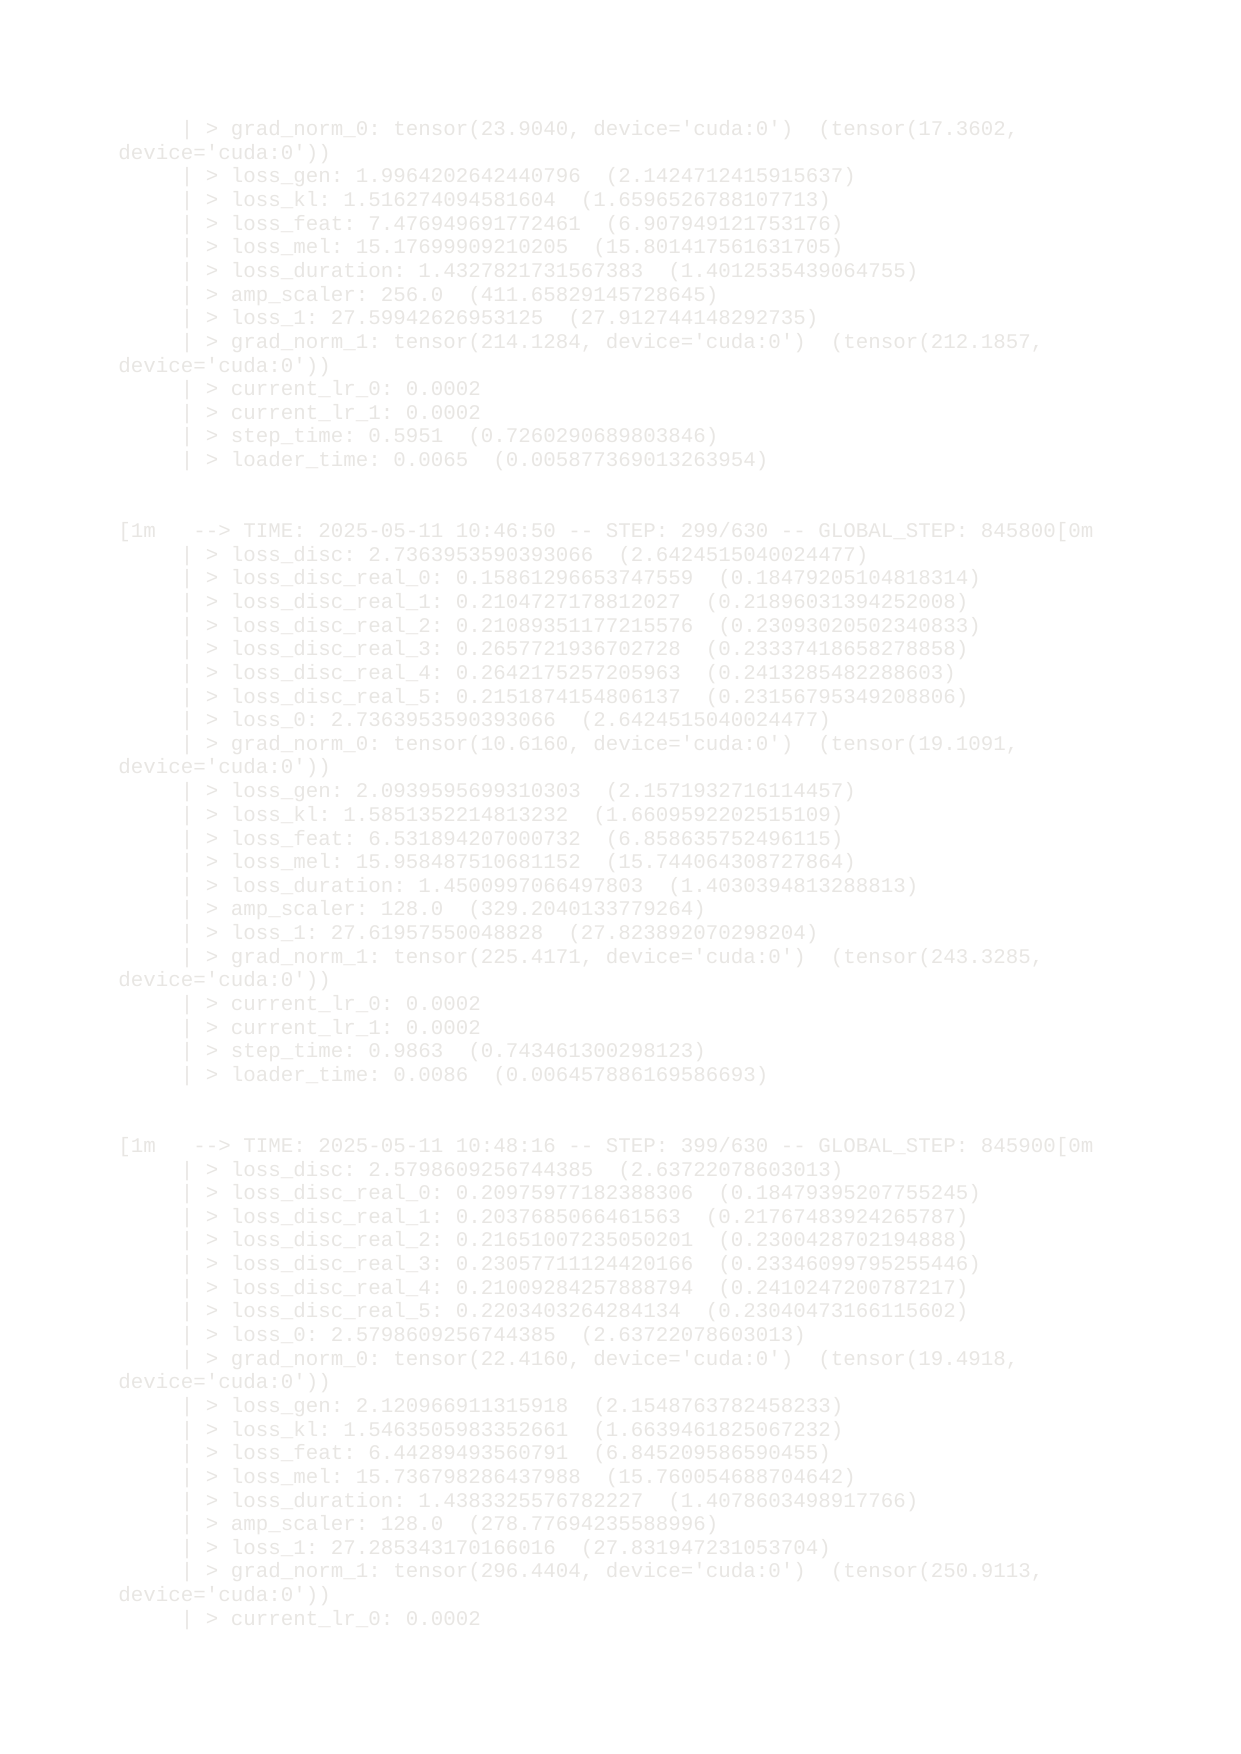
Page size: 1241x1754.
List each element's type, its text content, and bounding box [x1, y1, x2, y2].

text | > loss_disc_real_0: 0.15861296653747559 (0.18479205104818314) [118, 567, 1122, 591]
text | > grad_norm_0: tensor(22.4160, device='cuda:0') (tensor(19.4918, device='cuda:0')) [118, 1348, 1122, 1395]
text | > loss_disc_real_5: 0.2203403264284134 (0.23040473166115602) [118, 1300, 1122, 1324]
text | > loader_time: 0.0065 (0.005877369013263954) [118, 449, 1122, 473]
text | > step_time: 0.5951 (0.7260290689803846) [118, 426, 1122, 449]
text | > loss_1: 27.59942626953125 (27.912744148292735) [118, 307, 1122, 331]
text | > amp_scaler: 256.0 (411.65829145728645) [118, 284, 1122, 307]
text | > loss_1: 27.61957550048828 (27.823892070298204) [118, 922, 1122, 946]
text | > loss_kl: 1.5463505983352661 (1.6639461825067232) [118, 1419, 1122, 1442]
text | > loss_feat: 6.44289493560791 (6.845209586590455) [118, 1442, 1122, 1466]
text | > loss_0: 2.7363953590393066 (2.6424515040024477) [118, 709, 1122, 733]
text | > current_lr_1: 0.0002 [118, 1017, 1122, 1040]
text | > current_lr_0: 0.0002 [118, 1608, 1122, 1631]
text | > amp_scaler: 128.0 (329.2040133779264) [118, 898, 1122, 922]
text [1m --> TIME: 2025-05-11 10:48:16 -- STEP: 399/630 -- GLOBAL_STEP: 845900[0m [118, 1135, 1122, 1158]
text | > current_lr_0: 0.0002 [118, 378, 1122, 402]
text | > loss_duration: 1.4327821731567383 (1.4012535439064755) [118, 260, 1122, 284]
text | > loss_disc_real_4: 0.2642175257205963 (0.2413285482288603) [118, 662, 1122, 686]
text | > loss_mel: 15.736798286437988 (15.760054688704642) [118, 1466, 1122, 1489]
text | > step_time: 0.9863 (0.743461300298123) [118, 1040, 1122, 1064]
text | > loss_gen: 1.9964202642440796 (2.1424712415915637) [118, 165, 1122, 189]
text | > loss_disc_real_3: 0.23057711124420166 (0.23346099795255446) [118, 1253, 1122, 1277]
text | > loss_0: 2.5798609256744385 (2.63722078603013) [118, 1324, 1122, 1348]
text | > loss_mel: 15.958487510681152 (15.744064308727864) [118, 851, 1122, 875]
text | > current_lr_0: 0.0002 [118, 993, 1122, 1017]
text | > loss_disc_real_4: 0.21009284257888794 (0.2410247200787217) [118, 1277, 1122, 1300]
text | > loss_disc_real_0: 0.20975977182388306 (0.18479395207755245) [118, 1182, 1122, 1206]
text | > loader_time: 0.0086 (0.006457886169586693) [118, 1064, 1122, 1088]
text | > current_lr_1: 0.0002 [118, 402, 1122, 426]
text [1m --> TIME: 2025-05-11 10:46:50 -- STEP: 299/630 -- GLOBAL_STEP: 845800[0m [118, 520, 1122, 544]
text | > loss_gen: 2.0939595699310303 (2.1571932716114457) [118, 780, 1122, 804]
text | > grad_norm_1: tensor(225.4171, device='cuda:0') (tensor(243.3285, device='cuda:0')) [118, 946, 1122, 993]
text | > loss_feat: 7.476949691772461 (6.907949121753176) [118, 213, 1122, 236]
text | > loss_mel: 15.17699909210205 (15.801417561631705) [118, 236, 1122, 260]
text | > loss_disc_real_3: 0.2657721936702728 (0.23337418658278858) [118, 638, 1122, 662]
text | > loss_disc: 2.5798609256744385 (2.63722078603013) [118, 1158, 1122, 1182]
text | > loss_duration: 1.4500997066497803 (1.4030394813288813) [118, 875, 1122, 898]
text | > loss_gen: 2.120966911315918 (2.1548763782458233) [118, 1395, 1122, 1419]
text | > grad_norm_1: tensor(214.1284, device='cuda:0') (tensor(212.1857, device='cuda:0')) [118, 331, 1122, 378]
text | > loss_duration: 1.4383325576782227 (1.4078603498917766) [118, 1489, 1122, 1513]
text | > loss_disc_real_2: 0.21089351177215576 (0.23093020502340833) [118, 615, 1122, 638]
text | > loss_disc_real_5: 0.2151874154806137 (0.23156795349208806) [118, 686, 1122, 709]
text | > amp_scaler: 128.0 (278.77694235588996) [118, 1513, 1122, 1537]
text | > loss_kl: 1.5851352214813232 (1.6609592202515109) [118, 804, 1122, 827]
text | > grad_norm_1: tensor(296.4404, device='cuda:0') (tensor(250.9113, device='cuda:0')) [118, 1561, 1122, 1608]
text | > loss_1: 27.285343170166016 (27.831947231053704) [118, 1537, 1122, 1561]
text | > grad_norm_0: tensor(10.6160, device='cuda:0') (tensor(19.1091, device='cuda:0')) [118, 733, 1122, 780]
text | > loss_feat: 6.531894207000732 (6.858635752496115) [118, 827, 1122, 851]
text | > loss_kl: 1.516274094581604 (1.6596526788107713) [118, 189, 1122, 213]
text | > loss_disc_real_2: 0.21651007235050201 (0.2300428702194888) [118, 1229, 1122, 1253]
text | > loss_disc: 2.7363953590393066 (2.6424515040024477) [118, 544, 1122, 567]
text | > grad_norm_0: tensor(23.9040, device='cuda:0') (tensor(17.3602, device='cuda:0')) [118, 118, 1122, 165]
text | > loss_disc_real_1: 0.2104727178812027 (0.21896031394252008) [118, 591, 1122, 615]
text | > loss_disc_real_1: 0.2037685066461563 (0.21767483924265787) [118, 1206, 1122, 1229]
